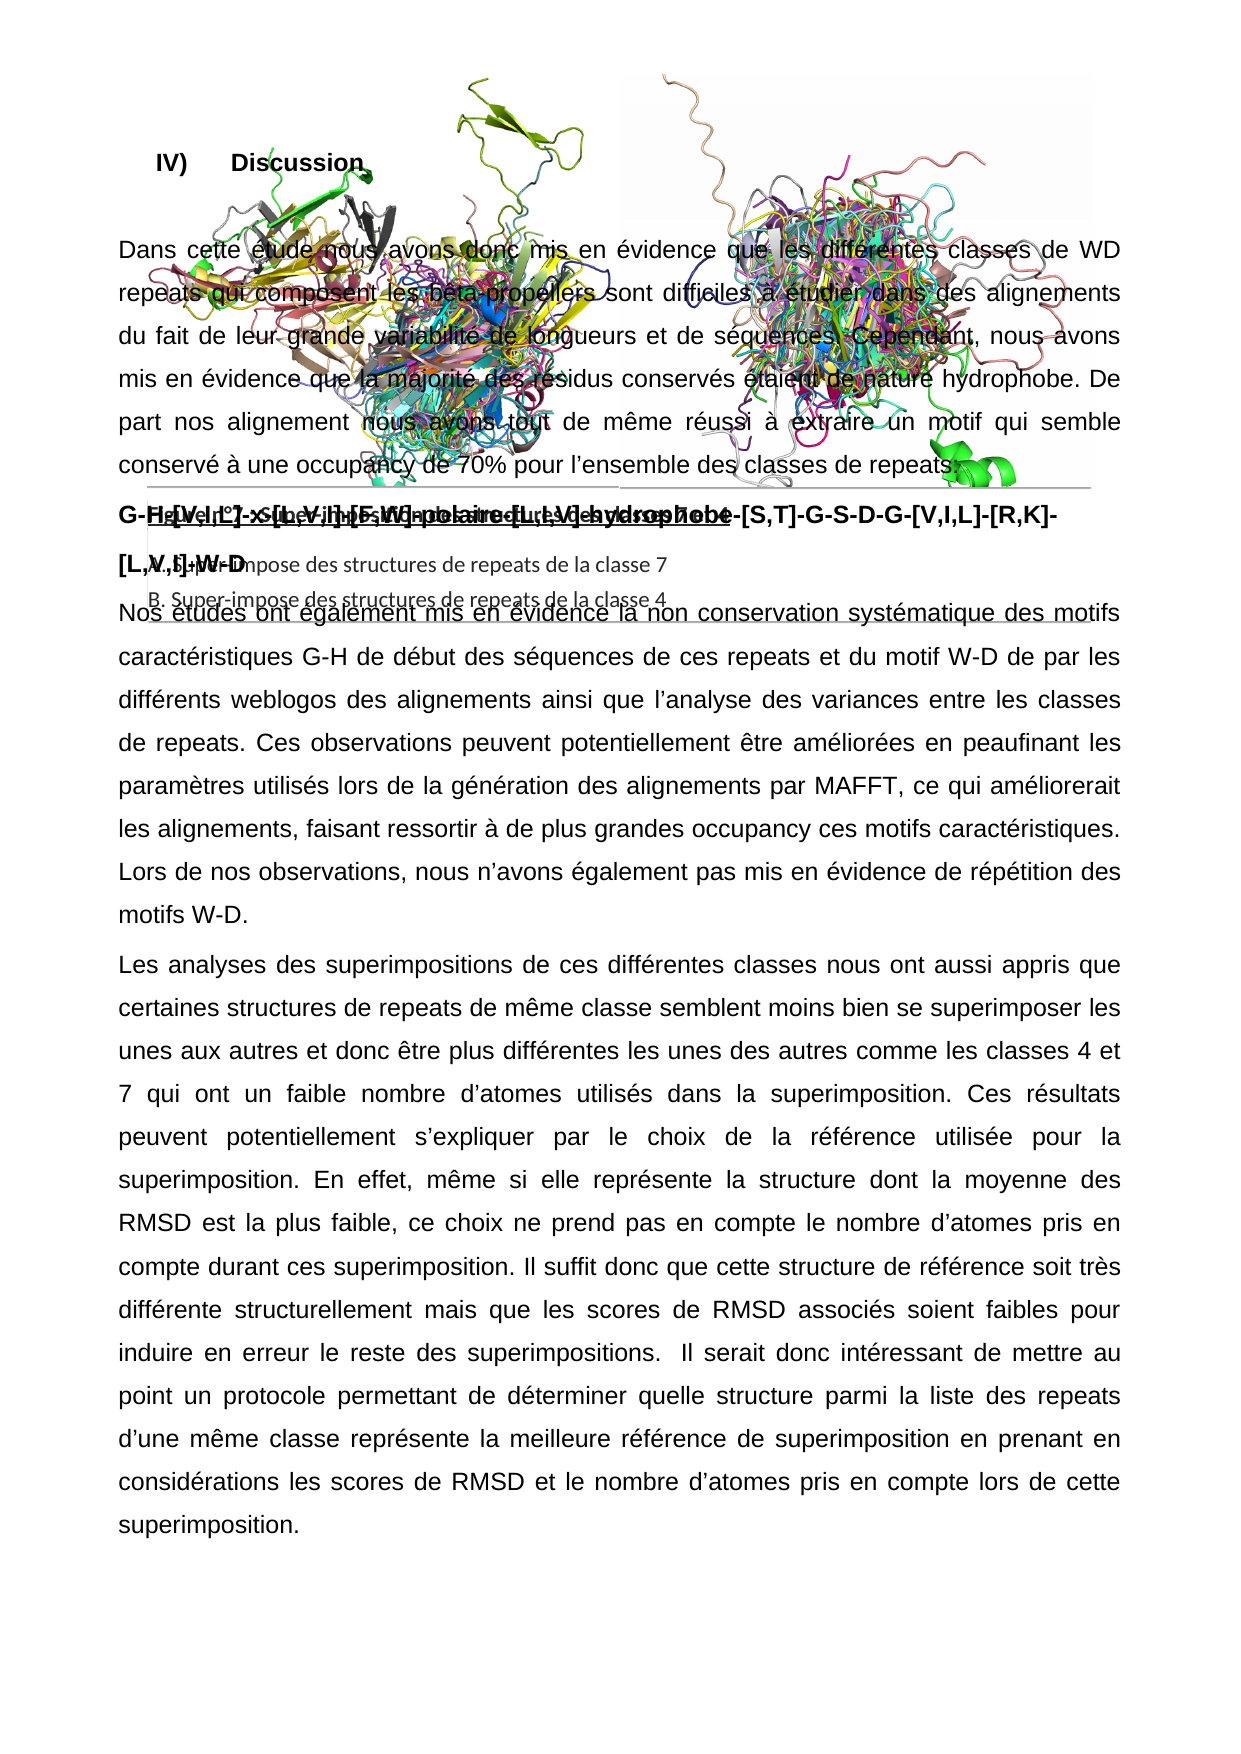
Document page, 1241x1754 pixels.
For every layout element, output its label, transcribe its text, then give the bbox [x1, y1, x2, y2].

text Nos études ont également mis en évidence la non conservation systématique des motifs caractéristiques G-H de début des séquences de ces repeats et du motif W-D de par les différents weblogos des alignements ainsi que l’analyse des variances entre les classes de repeats. Ces observations peuvent potentiellement être améliorées en peaufinant les paramètres utilisés lors de la génération des alignements par MAFFT, ce qui améliorerait les alignements, faisant ressortir à de plus grandes occupancy ces motifs caractéristiques. Lors de nos observations, nous n’avons également pas mis en évidence de répétition des motifs W-D. [118, 598, 1122, 929]
text [L,V,I]-W-D [118, 549, 147, 578]
text [L,V,I]-W-D [1093, 549, 1122, 578]
text Les analyses des superimpositions de ces différentes classes nous ont aussi appris que certaines structures de repeats de même classe semblent moins bien se superimposer les unes aux autres et donc être plus différentes les unes des autres comme les classes 4 et 7 qui ont un faible nombre d’atomes utilisés dans la superimposition. Ces résultats peuvent potentiellement s’expliquer par le choix de la référence utilisée pour la superimposition. En effet, même si elle représente la structure dont la moyenne des RMSD est la plus faible, ce choix ne prend pas en compte le nombre d’atomes pris en compte durant ces superimposition. Il suffit donc que cette structure de référence soit très différente structurellement mais que les scores de RMSD associés soient faibles pour induire en erreur le reste des superimpositions. Il serait donc intéressant de mettre au point un protocole permettant de déterminer quelle structure parmi la liste des repeats d’une même classe représente la meilleure référence de superimposition en prenant en considérations les scores de RMSD et le nombre d’atomes pris en compte lors de cette superimposition. [118, 949, 1122, 1539]
list Discussion [1093, 148, 1122, 177]
